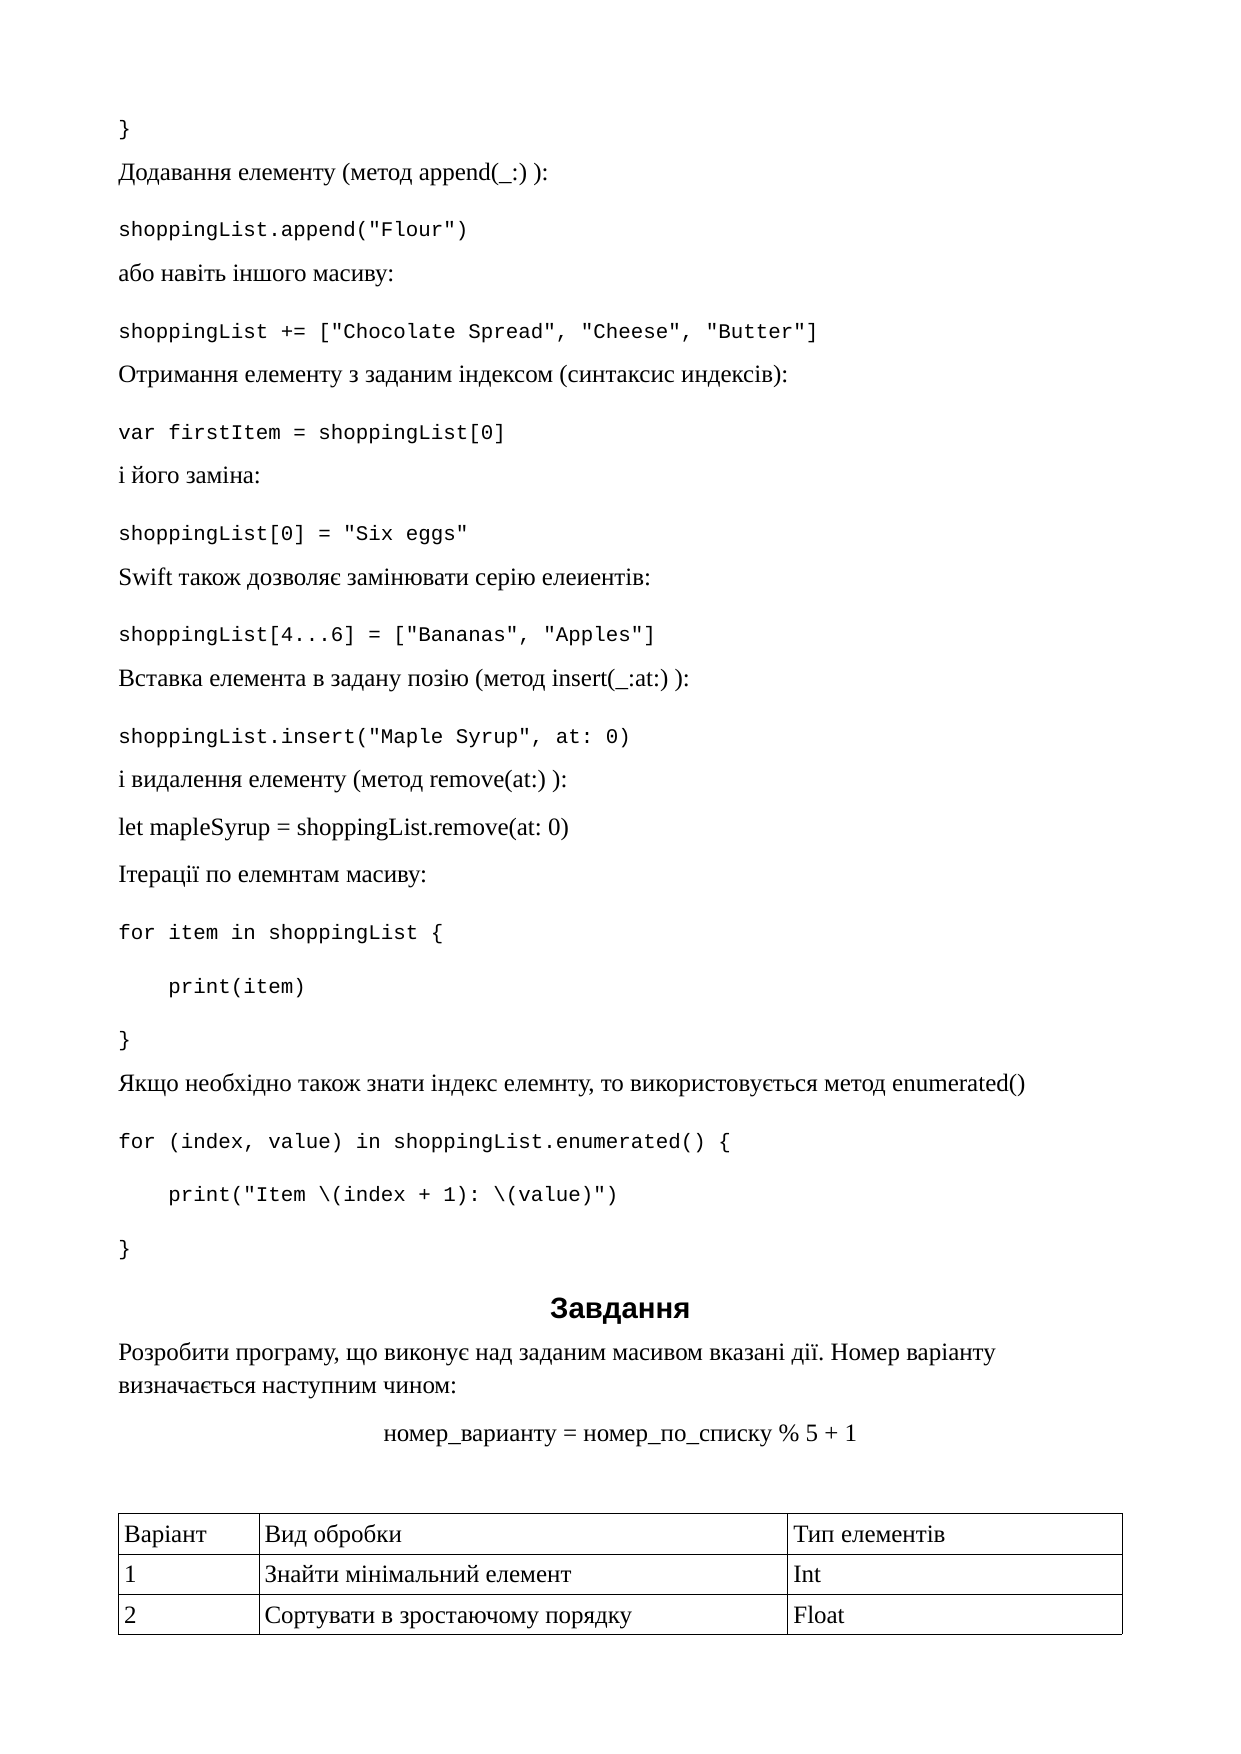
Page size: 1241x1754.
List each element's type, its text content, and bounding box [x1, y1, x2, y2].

table_cell 2 [119, 1595, 259, 1634]
table_cell Int [788, 1555, 1122, 1594]
text } [118, 1029, 1122, 1053]
table_header Вид обробки [260, 1514, 787, 1553]
text shoppingList[0] = "Six eggs" [118, 523, 1122, 547]
table_cell Float [788, 1595, 1122, 1634]
text shoppingList += ["Chocolate Spread", "Cheese", "Butter"] [118, 321, 1122, 344]
text Ітерації по елемнтам масиву: [118, 859, 1122, 888]
text shoppingList.insert("Maple Syrup", at: 0) [118, 726, 1122, 749]
text print(item) [118, 976, 1122, 999]
text for item in shoppingList { [118, 922, 1122, 946]
text } [118, 1238, 1122, 1262]
text Отримання елементу з заданим індексом (синтаксис индексів): [118, 359, 1122, 388]
text print("Item \(index + 1): \(value)") [118, 1184, 1122, 1208]
table_cell 1 [119, 1555, 259, 1594]
text Додавання елементу (метод append(_:) ): [118, 157, 1122, 186]
text shoppingList.append("Flour") [118, 219, 1122, 243]
table_header Варіант [119, 1514, 259, 1553]
text Якщо необхідно також знати індекс елемнту, то використовується метод enumerated() [118, 1068, 1122, 1097]
text і видалення елементу (метод remove(at:) ): [118, 764, 1122, 793]
text або навіть іншого масиву: [118, 258, 1122, 287]
table_cell Сортувати в зростаючому порядку [260, 1595, 787, 1634]
text shoppingList[4...6] = ["Bananas", "Apples"] [118, 624, 1122, 648]
text Вставка елемента в задану позію (метод insert(_:at:) ): [118, 663, 1122, 692]
text і його заміна: [118, 461, 1122, 489]
text let mapleSyrup = shoppingList.remove(at: 0) [118, 812, 1122, 841]
table_cell Знайти мінімальний елемент [260, 1555, 787, 1594]
text var firstItem = shoppingList[0] [118, 422, 1122, 446]
text for (index, value) in shoppingList.enumerated() { [118, 1131, 1122, 1154]
subtitle Завдання [118, 1291, 1122, 1325]
text Swift також дозволяє замінювати серію елеиентів: [118, 562, 1122, 591]
text Розробити програму, що виконує над заданим масивом вказані дії. Номер варіанту визначається наступним чином: [118, 1337, 1122, 1399]
table_header Тип елементів [788, 1514, 1122, 1553]
text номер_варианту = номер_по_списку % 5 + 1 [118, 1418, 1122, 1447]
text } [118, 118, 1122, 142]
